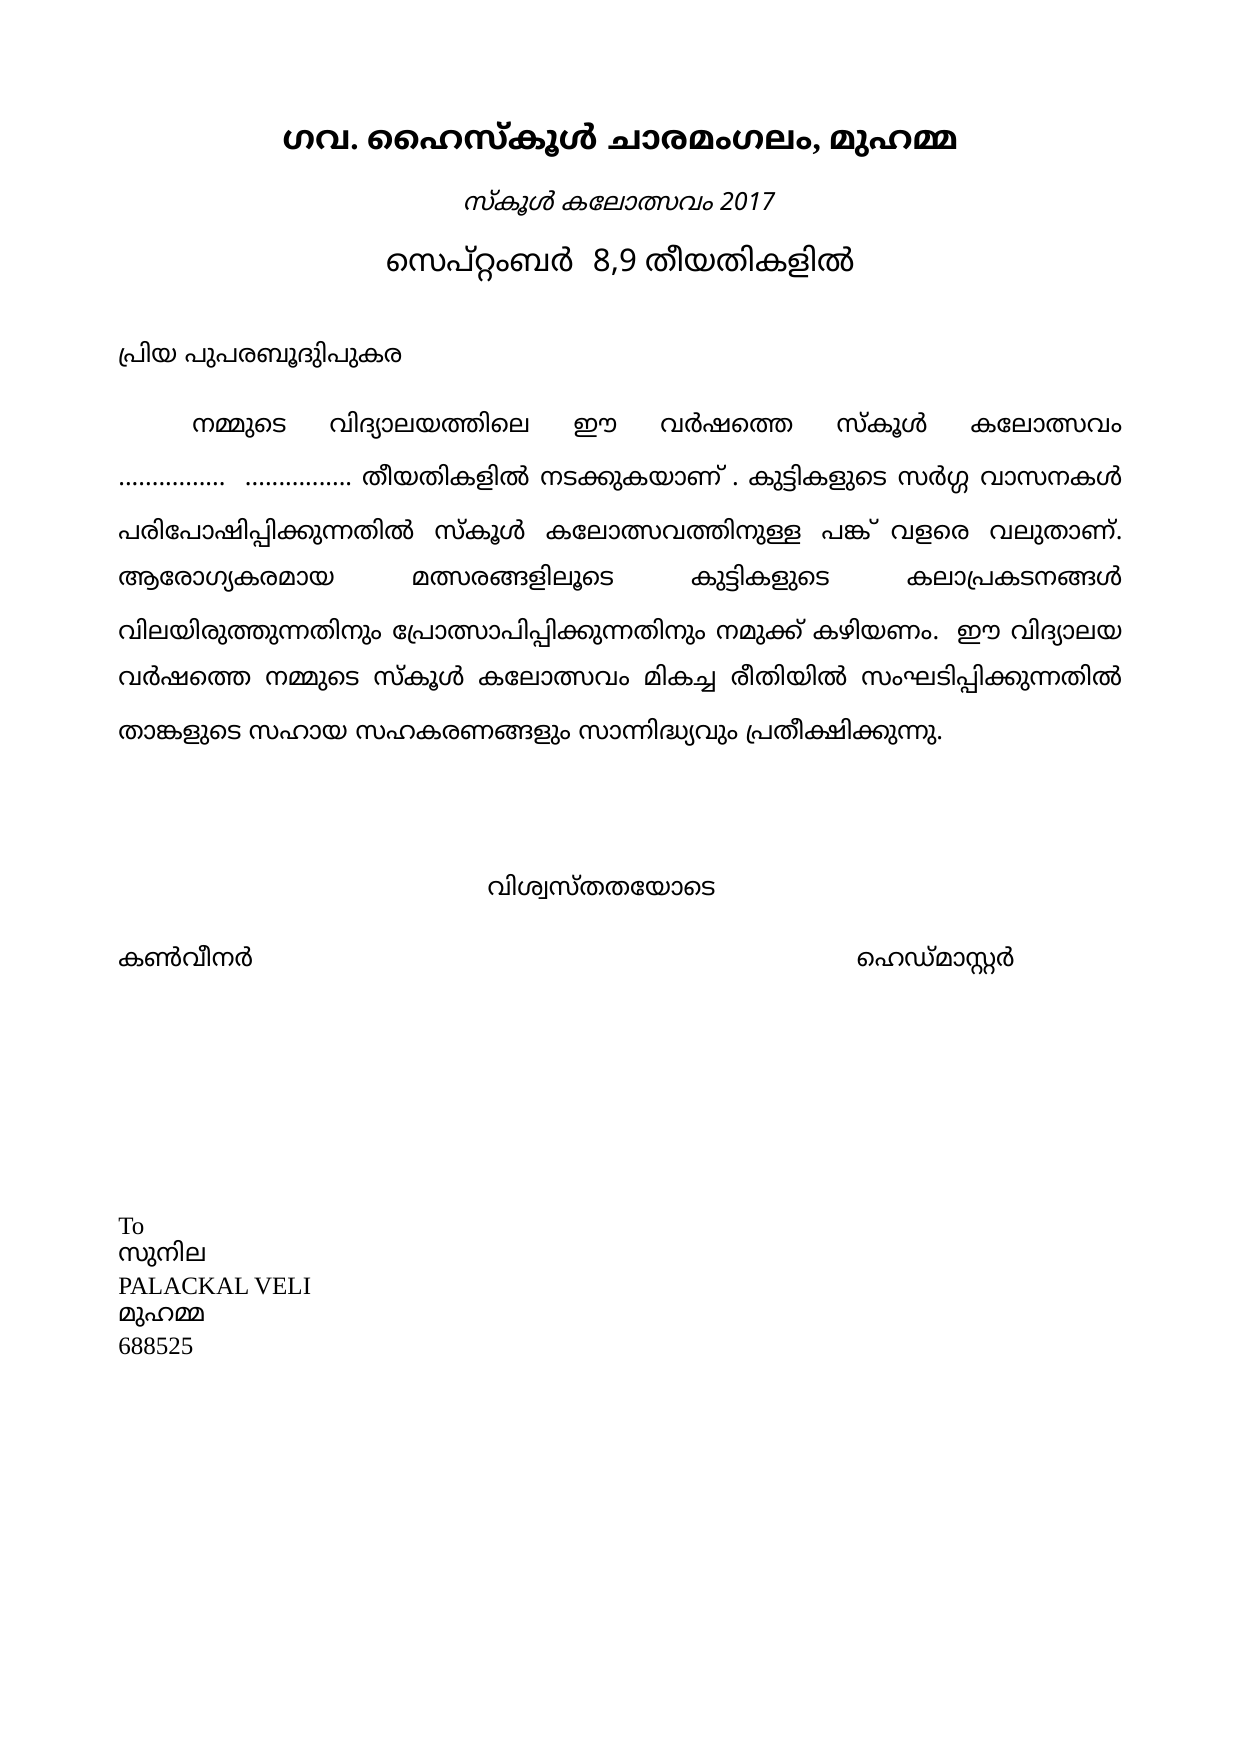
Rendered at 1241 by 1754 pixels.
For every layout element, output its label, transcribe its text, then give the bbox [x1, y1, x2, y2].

text പ്രിയ പുപരബൂദുിപുകര [118, 341, 1122, 372]
text സെപ്റ്റംബര്‍ 8,9 തീയതികളില്‍ [118, 238, 1122, 284]
text വിശ്വസ്തതയോടെ [118, 869, 1122, 905]
text To [118, 1211, 1122, 1240]
text സുനില [118, 1240, 1122, 1271]
text ‌‌ [118, 801, 1122, 835]
text കണ്‍വീനര്‍ ഹെഡ്‌മാസ്റ്റര്‍ [118, 939, 1122, 976]
text സ്കൂള്‍ കലോത്സവം 2017 [118, 184, 1122, 220]
text 688525 [118, 1331, 1122, 1360]
text ഗവ. ഹൈസ്കൂള്‍ ചാരമംഗലം, മുഹമ്മ [118, 118, 1122, 162]
text PALACKAL VELI [118, 1271, 1122, 1300]
text മുഹമ്മ [118, 1300, 1122, 1331]
text നമ്മുടെ വിദ്യാലയത്തിലെ ഈ വര്‍ഷത്തെ സ്കൂള്‍ കലോത്സവം ................ ................ തീയതികളില്‍ നടക്കുകയാണ് . കുട്ടികളുടെ സര്‍ഗ്ഗ വാസനകള്‍ പരിപോഷിപ്പിക്കുന്നതില്‍ സ്കൂള്‍ കലോത്സവത്തിനുള്ള പങ്ക് വളരെ വലുതാണ്. ആരോഗ്യകരമായ മത്സരങ്ങളിലൂടെ കുട്ടികളുടെ കലാപ്രകടനങ്ങള്‍ വിലയിരുത്തുന്നതിനും പ്രോത്സാപിപ്പിക്കുന്നതിനും നമുക്ക് കഴിയണം. ഈ വിദ്യാലയ വര്‍ഷത്തെ നമ്മുടെ സ്കൂള്‍ കലോത്സവം മികച്ച രീതിയില്‍ സംഘടിപ്പിക്കുന്നതില്‍ താങ്കളുടെ സഹായ സഹകരണങ്ങളും സാന്നിദ്ധ്യവും പ്രതീക്ഷിക്കുന്നു. [118, 406, 1122, 749]
